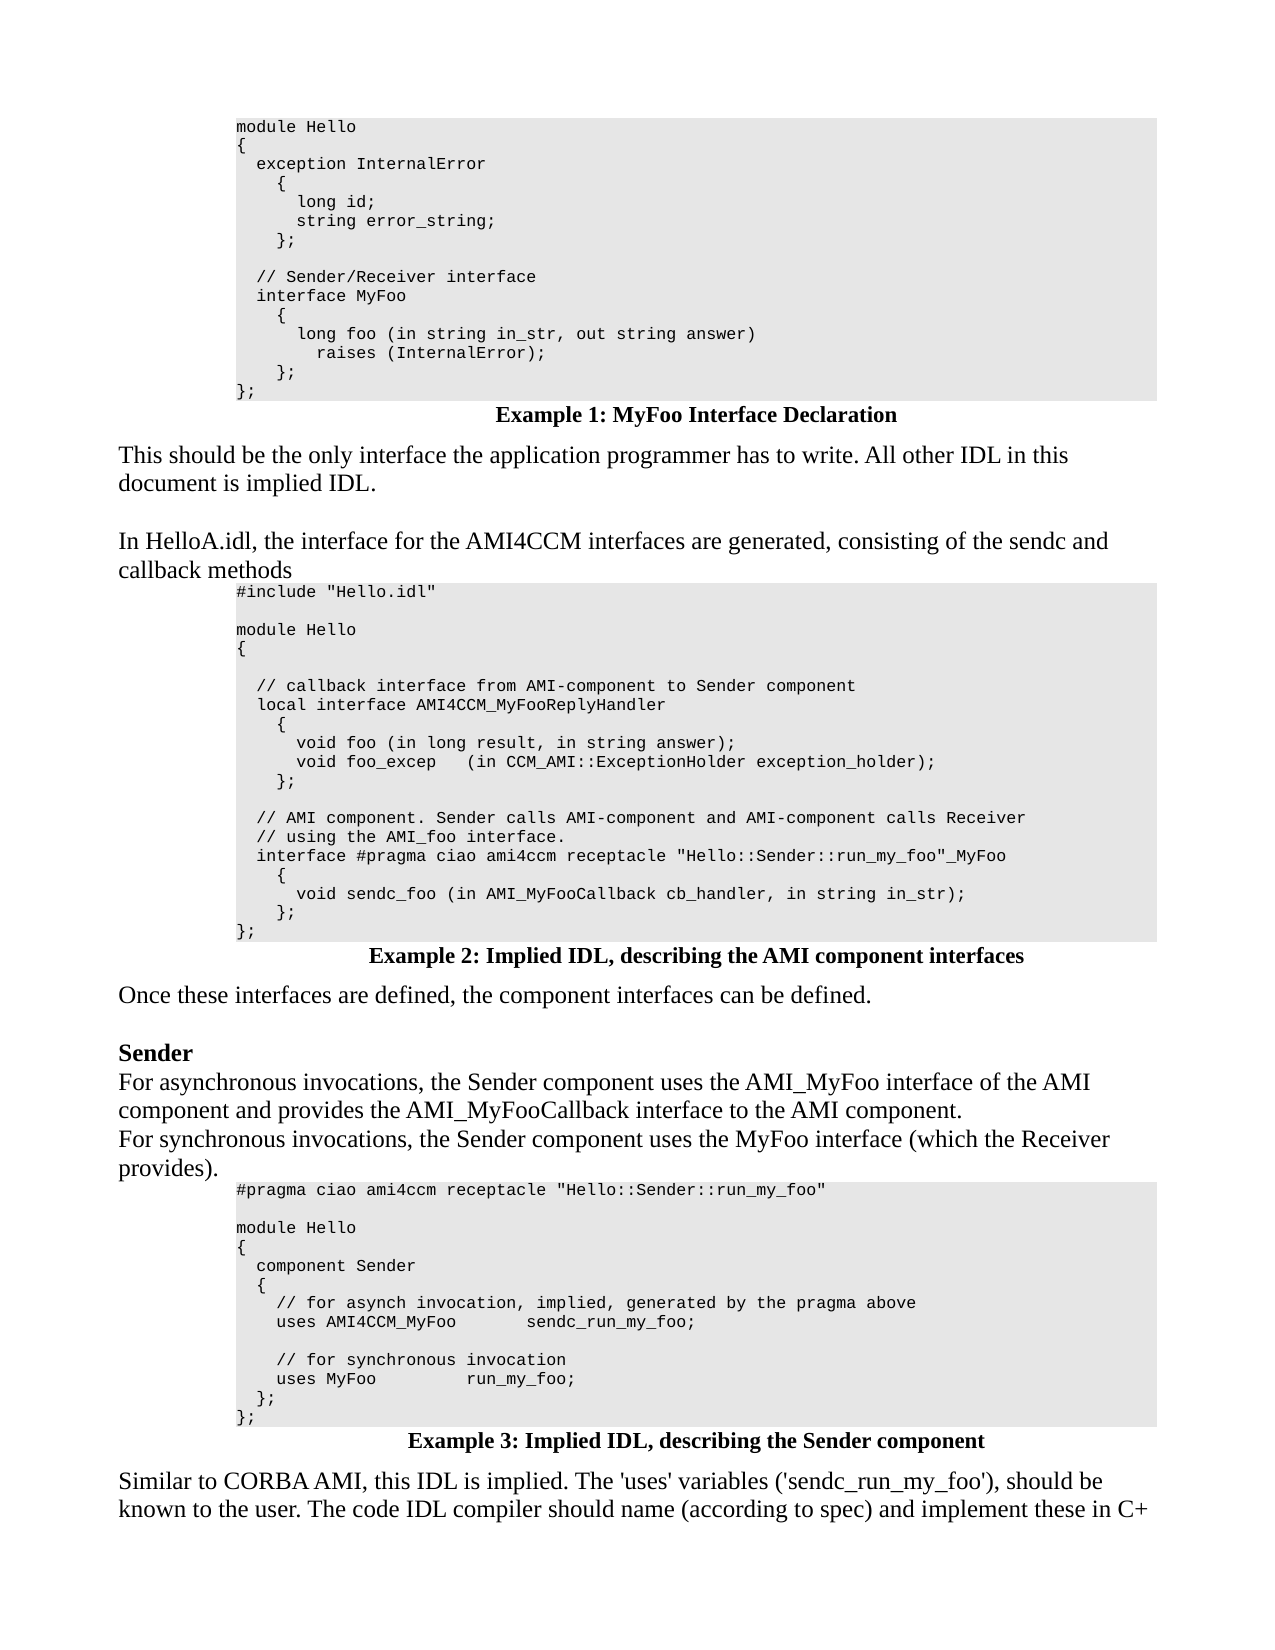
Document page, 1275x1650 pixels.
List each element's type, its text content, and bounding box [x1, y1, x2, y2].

text { [236, 137, 1157, 156]
text Once these interfaces are defined, the component interfaces can be defined. [118, 981, 1157, 1009]
text string error_string; [236, 212, 1157, 231]
text module Hello [236, 118, 1157, 137]
text }; [236, 904, 1157, 923]
text { [236, 307, 1157, 326]
text // using the AMI_foo interface. [236, 829, 1157, 847]
text raises (InternalError); [236, 344, 1157, 363]
text }; [236, 923, 1157, 942]
text uses AMI4CCM_MyFoo sendc_run_my_foo; [236, 1314, 1157, 1333]
text Sender [118, 1038, 1157, 1067]
text Example 3: Implied IDL, describing the Sender component [236, 1427, 1157, 1453]
text void sendc_foo (in AMI_MyFooCallback cb_handler, in string in_str); [236, 885, 1157, 904]
text { [236, 866, 1157, 885]
text Example 1: MyFoo Interface Declaration [236, 401, 1157, 427]
text exception InternalError [236, 156, 1157, 175]
text }; [236, 363, 1157, 382]
text { [236, 1238, 1157, 1257]
text }; [236, 772, 1157, 791]
text // for asynch invocation, implied, generated by the pragma above [236, 1295, 1157, 1314]
text interface MyFoo [236, 288, 1157, 307]
text #include "Hello.idl" [236, 583, 1157, 602]
text }; [236, 382, 1157, 401]
text This should be the only interface the application programmer has to write. All other IDL in this document is implied IDL. [118, 440, 1157, 497]
text void foo (in long result, in string answer); [236, 734, 1157, 753]
text // for synchronous invocation [236, 1352, 1157, 1370]
text // Sender/Receiver interface [236, 269, 1157, 288]
text interface #pragma ciao ami4ccm receptacle "Hello::Sender::run_my_foo"_MyFoo [236, 847, 1157, 866]
text component Sender [236, 1257, 1157, 1276]
text long id; [236, 193, 1157, 212]
text long foo (in string in_str, out string answer) [236, 326, 1157, 344]
text uses MyFoo run_my_foo; [236, 1370, 1157, 1389]
text { [236, 640, 1157, 659]
text { [236, 175, 1157, 193]
text local interface AMI4CCM_MyFooReplyHandler [236, 697, 1157, 716]
text In HelloA.idl, the interface for the AMI4CCM interfaces are generated, consisting of the sendc and callback methods [118, 526, 1157, 583]
text Similar to CORBA AMI, this IDL is implied. The 'uses' variables ('sendc_run_my_foo'), should be known to the user. The code IDL compiler should name (according to spec) and implement these in C+ [118, 1466, 1157, 1523]
text }; [236, 231, 1157, 250]
text // AMI component. Sender calls AMI-component and AMI-component calls Receiver [236, 810, 1157, 829]
text module Hello [236, 1219, 1157, 1238]
text For asynchronous invocations, the Sender component uses the AMI_MyFoo interface of the AMI component and provides the AMI_MyFooCallback interface to the AMI component. [118, 1067, 1157, 1124]
text }; [236, 1389, 1157, 1408]
text For synchronous invocations, the Sender component uses the MyFoo interface (which the Receiver provides). [118, 1124, 1157, 1182]
text // callback interface from AMI-component to Sender component [236, 678, 1157, 697]
text }; [236, 1408, 1157, 1427]
text { [236, 716, 1157, 734]
text Example 2: Implied IDL, describing the AMI component interfaces [236, 942, 1157, 968]
text module Hello [236, 621, 1157, 640]
text void foo_excep (in CCM_AMI::ExceptionHolder exception_holder); [236, 753, 1157, 772]
text { [236, 1276, 1157, 1295]
text #pragma ciao ami4ccm receptacle "Hello::Sender::run_my_foo" [236, 1182, 1157, 1201]
